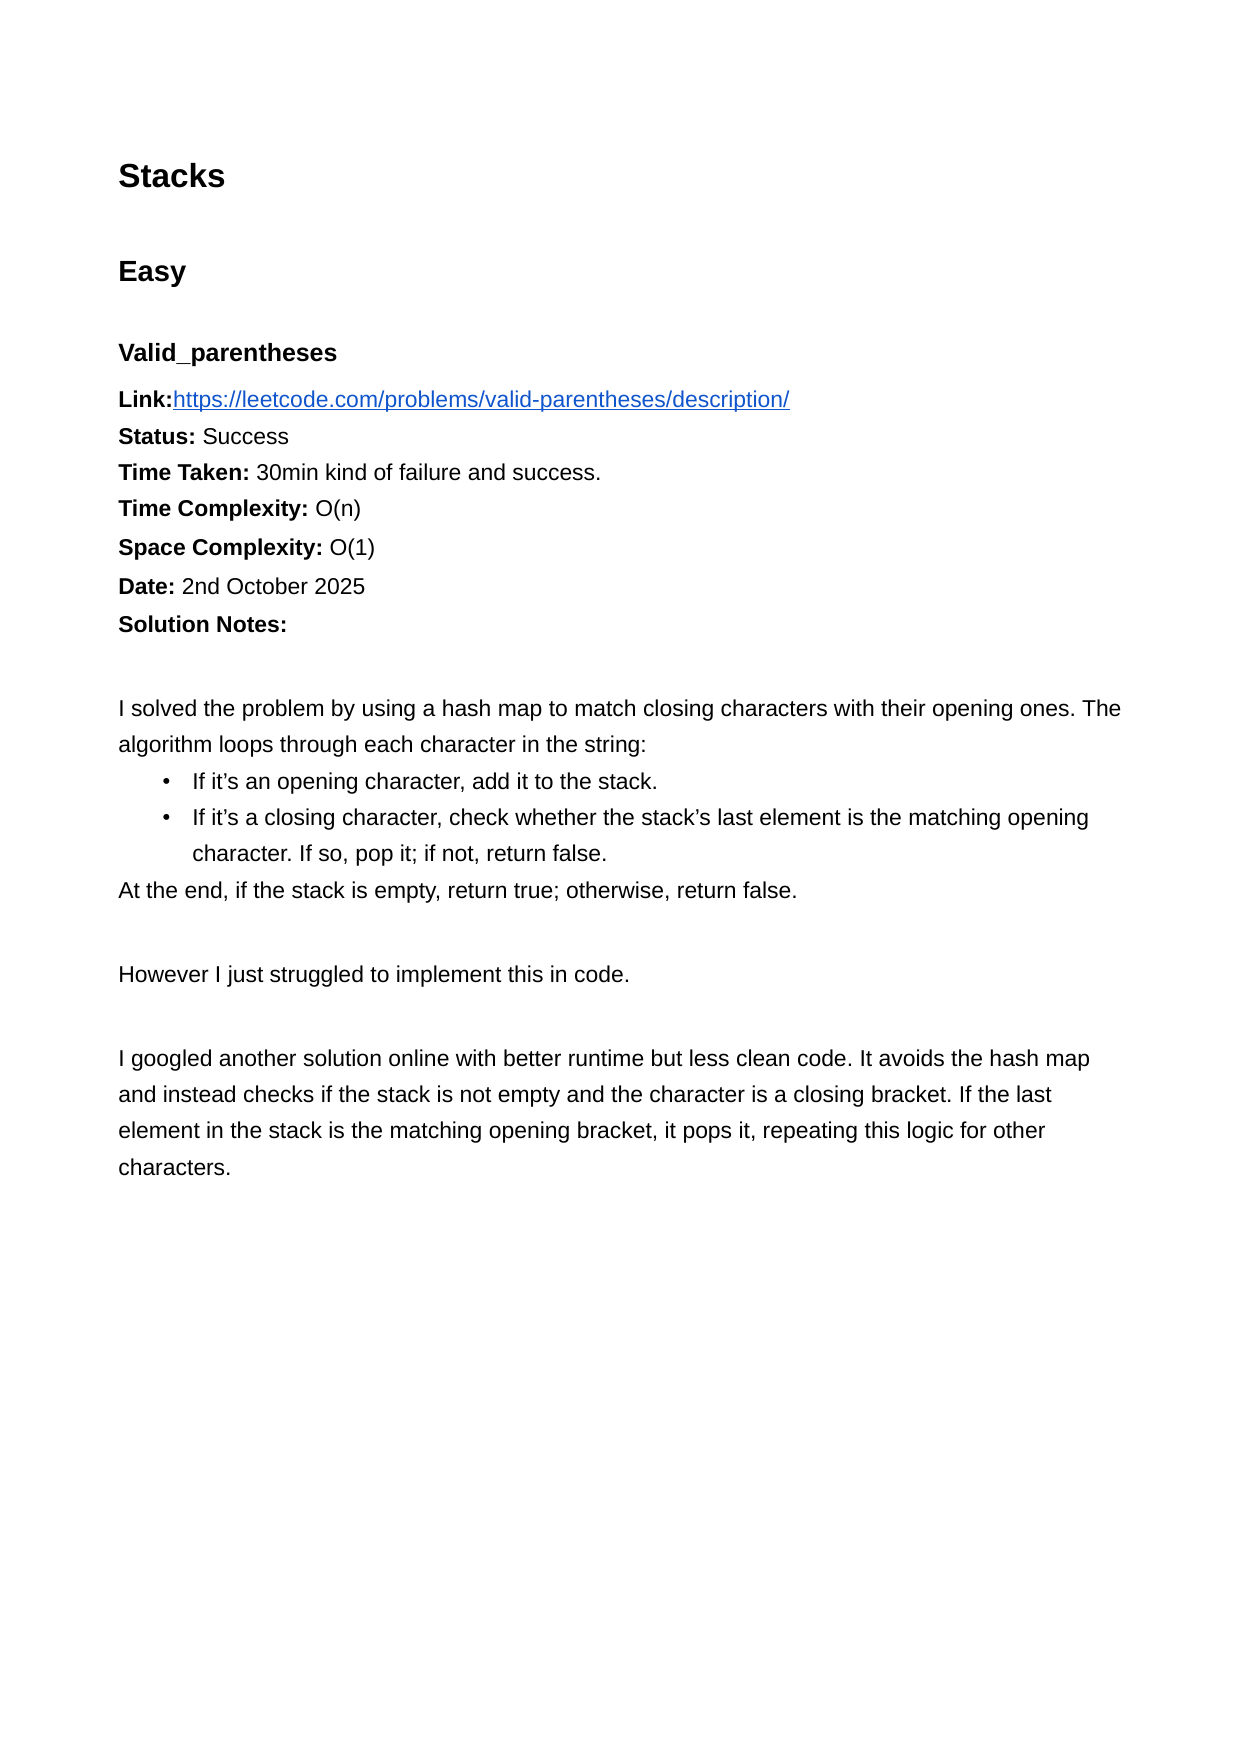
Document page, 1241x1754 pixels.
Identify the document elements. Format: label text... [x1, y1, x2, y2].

text At the end, if the stack is empty, return true; otherwise, return false. [118, 877, 1122, 903]
list If it’s a closing character, check whether the stack’s last element is the matching opening character. If so, pop it; if not, return false. [162, 804, 1122, 867]
subtitle Valid_parentheses [118, 338, 1122, 367]
list If it’s an opening character, add it to the stack. [162, 768, 1122, 794]
text Link:https://leetcode.com/problems/valid-parentheses/description/ [118, 386, 1122, 413]
text Time Taken: 30min kind of failure and success. [118, 459, 1122, 485]
text Time Complexity: O(n) [118, 495, 1122, 522]
text I solved the problem by using a hash map to match closing characters with their opening ones. The algorithm loops through each character in the string: [118, 695, 1122, 758]
subtitle Easy [118, 254, 1122, 288]
text Space Complexity: O(1) [118, 532, 1122, 561]
text Solution Notes: [118, 611, 1122, 637]
text Date: 2nd October 2025 [118, 571, 1122, 600]
text I googled another solution online with better runtime but less clean code. It avoids the hash map and instead checks if the stack is not empty and the character is a closing bracket. If the last element in the stack is the matching opening bracket, it pops it, repeating this logic for other characters. [118, 1044, 1122, 1180]
text However I just struggled to implement this in code. [118, 961, 1122, 987]
text Status: Success [118, 423, 1122, 449]
subtitle Stacks [118, 156, 1122, 194]
